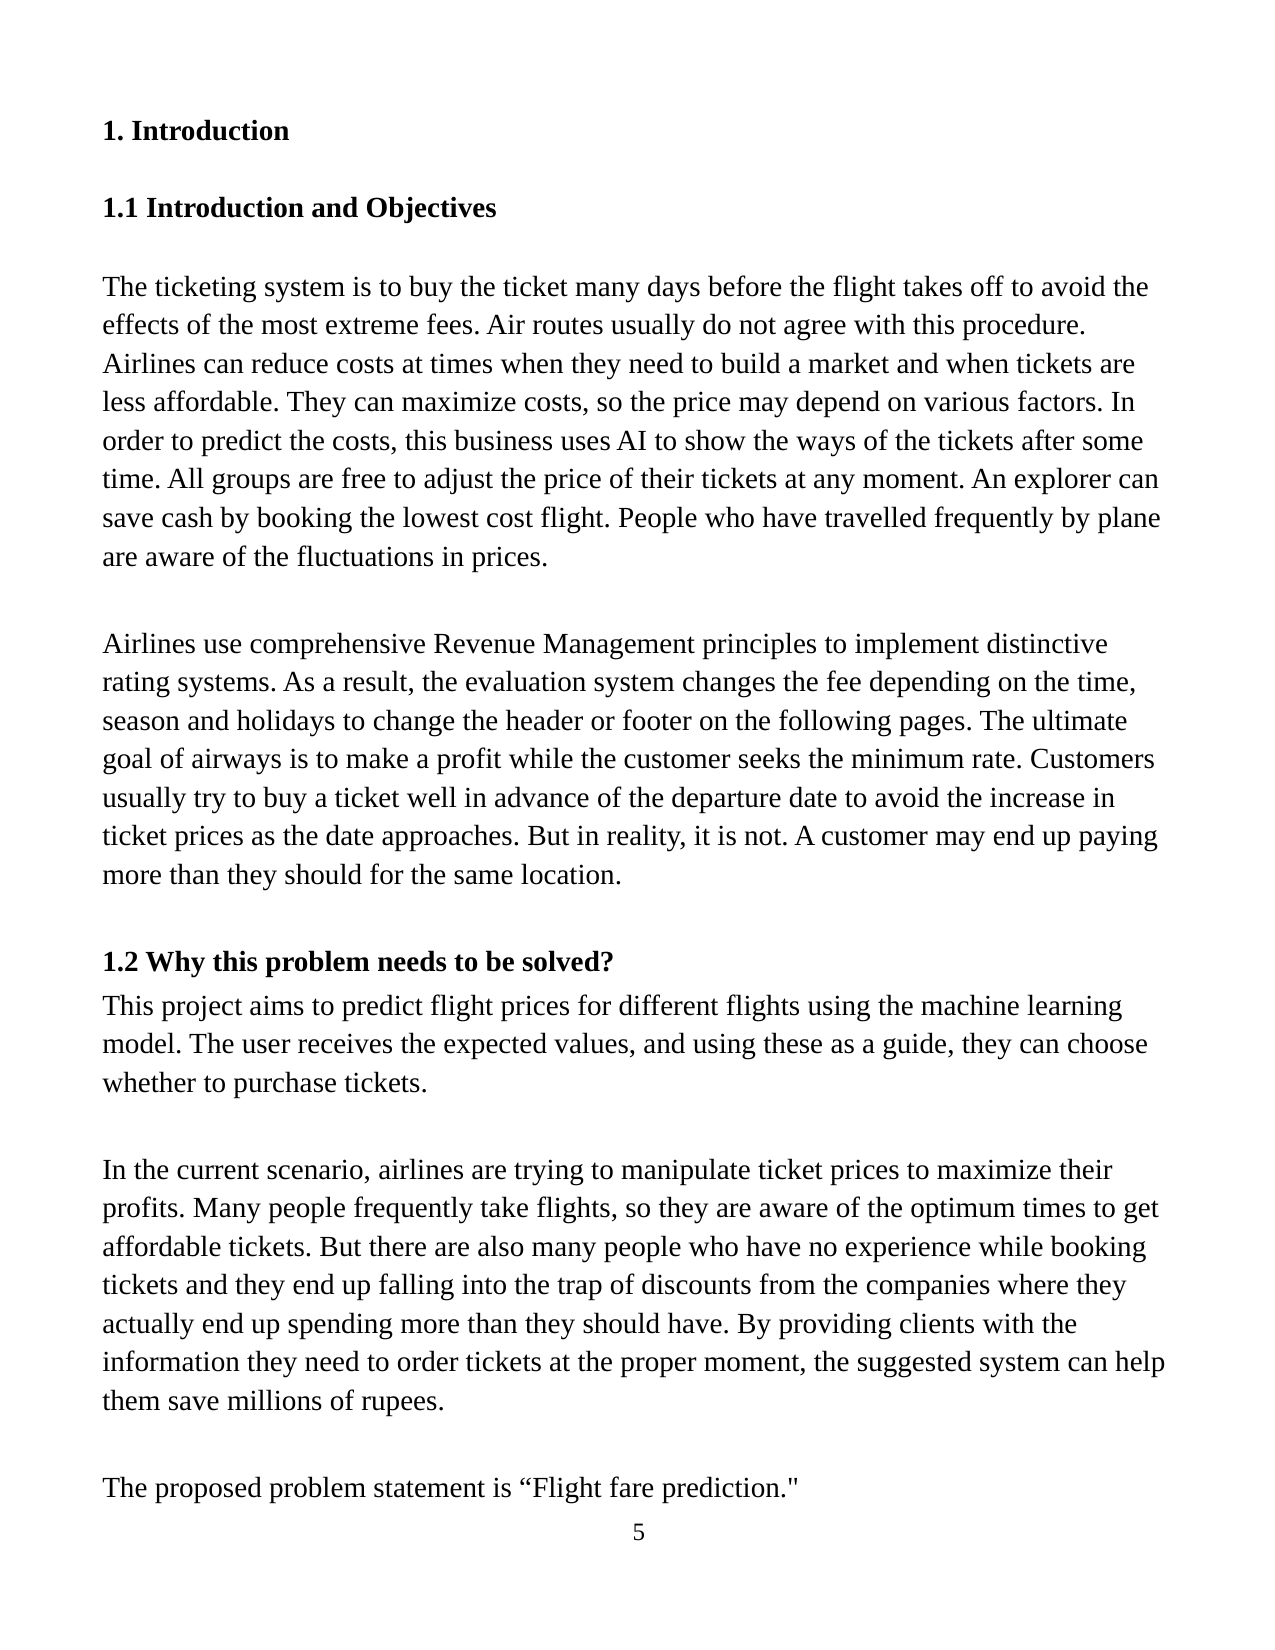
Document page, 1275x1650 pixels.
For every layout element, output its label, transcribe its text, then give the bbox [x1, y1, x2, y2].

text Airlines use comprehensive Revenue Management principles to implement distinctive rating systems. As a result, the evaluation system changes the fee depending on the time, season and holidays to change the header or footer on the following pages. The ultimate goal of airways is to make a profit while the customer seeks the minimum rate. Customers usually try to buy a ticket well in advance of the departure date to avoid the increase in ticket prices as the date approaches. But in reality, it is not. A customer may end up paying more than they should for the same location. [102, 626, 1175, 891]
list 1.1 Introduction and Objectives [102, 191, 1175, 224]
text This project aims to predict flight prices for different flights using the machine learning model. The user receives the expected values, and using these as a guide, they can choose whether to purchase tickets. [102, 988, 1175, 1098]
text In the current scenario, airlines are trying to manipulate ticket prices to maximize their profits. Many people frequently take flights, so they are aware of the optimum times to get affordable tickets. But there are also many people who have no experience while booking tickets and they end up falling into the trap of discounts from the companies where they actually end up spending more than they should have. By providing clients with the information they need to order tickets at the proper moment, the suggested system can help them save millions of rupees. [102, 1152, 1175, 1417]
list 1. Introduction [102, 113, 1175, 147]
text 1.2 Why this problem needs to be solved? [102, 944, 1175, 978]
text The ticketing system is to buy the ticket many days before the flight takes off to avoid the effects of the most extreme fees. Air routes usually do not agree with this procedure. Airlines can reduce costs at times when they need to build a market and when tickets are less affordable. They can maximize costs, so the price may depend on various factors. In order to predict the costs, this business uses AI to show the ways of the tickets after some time. All groups are free to adjust the price of their tickets at any moment. An explorer can save cash by booking the lowest cost flight. People who have travelled frequently by plane are aware of the fluctuations in prices. [102, 269, 1175, 572]
text The proposed problem statement is “Flight fare prediction." [102, 1470, 1175, 1504]
